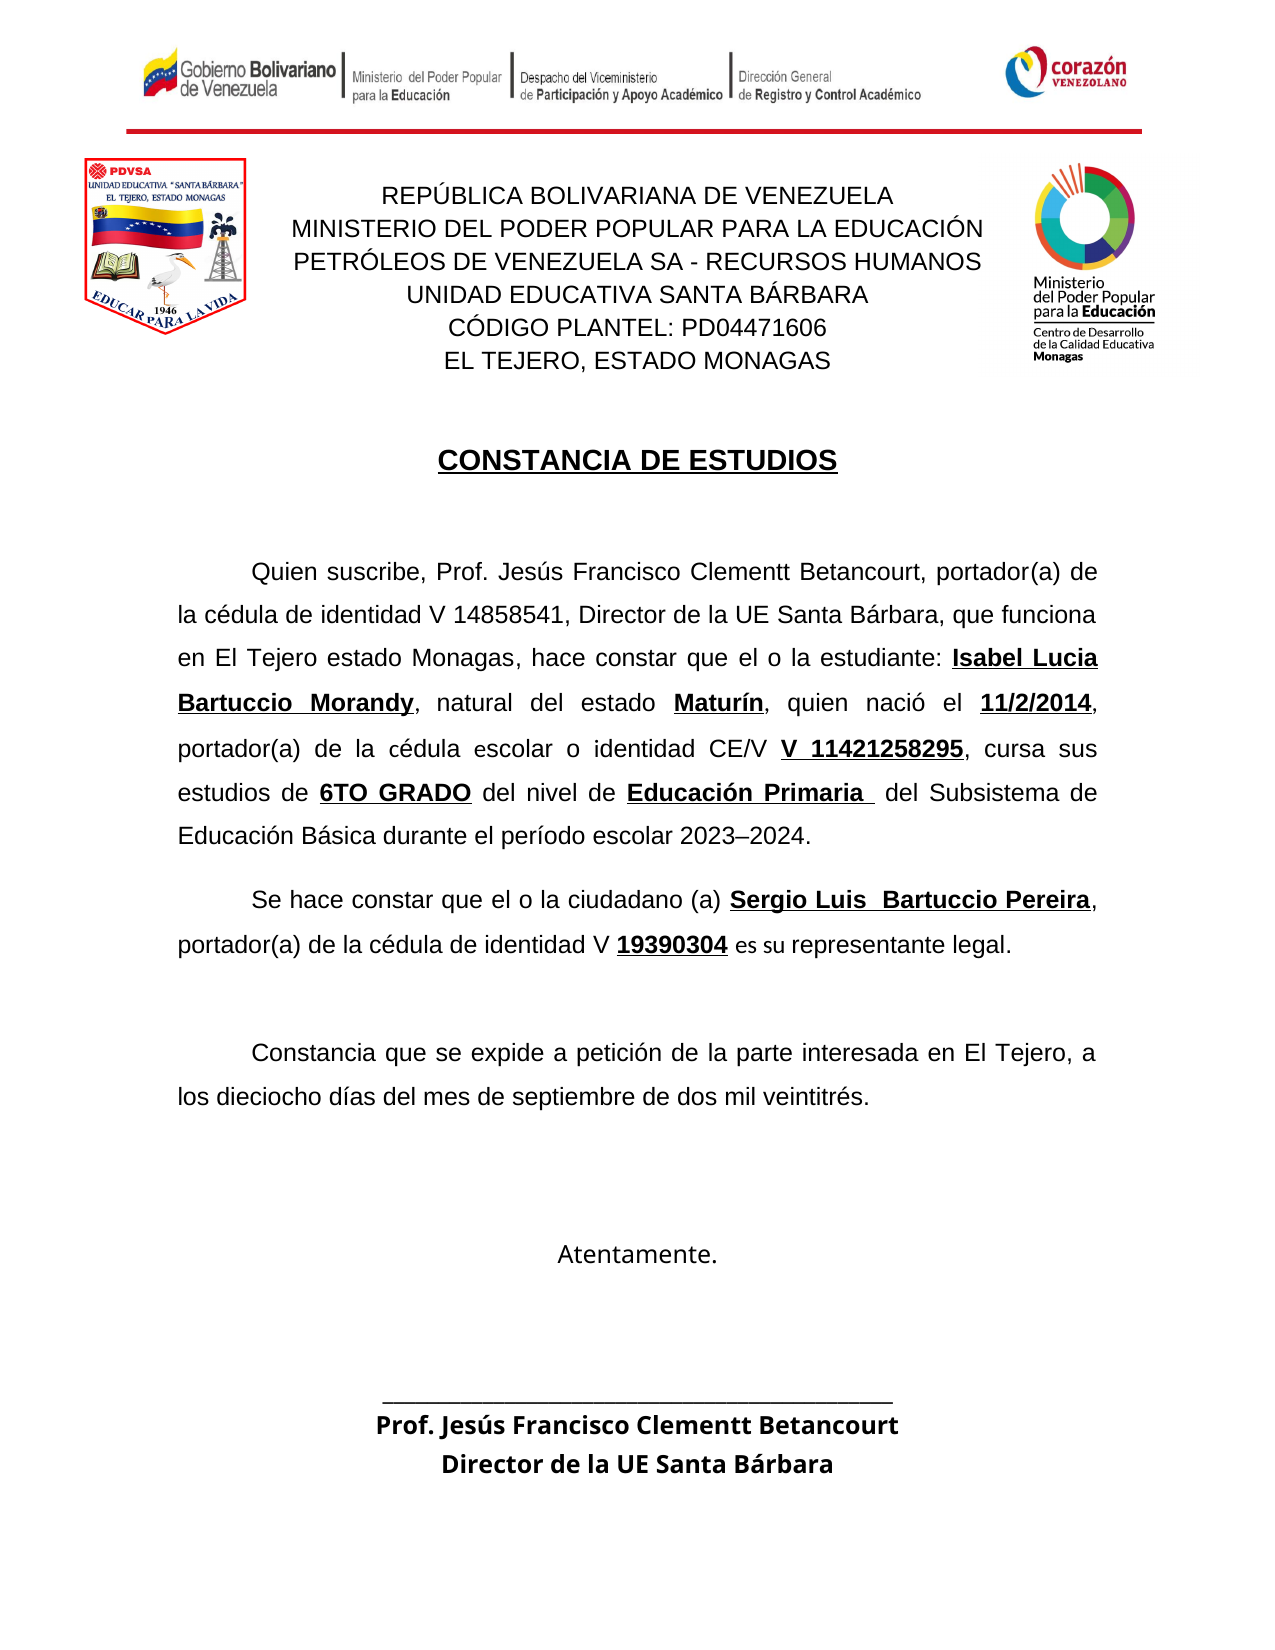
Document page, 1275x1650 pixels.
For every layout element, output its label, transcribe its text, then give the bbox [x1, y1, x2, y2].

picture [126, 11, 1142, 134]
text Quien suscribe, Prof. Jesús Francisco Clementt Betancourt, portador(a) de la cédula de identidad V 14858541, Director de la UE Santa Bárbara, que funciona en El Tejero estado Monagas, hace constar que el o la estudiante: Isabel Lucia Bartuccio Morandy, natural del estado Maturín, quien nació el 11/2/2014, portador(a) de la cédula escolar o identidad CE/V V 11421258295, cursa sus estudios de 6TO GRADO del nivel de Educación Primaria del Subsistema de Educación Básica durante el período escolar 2023–2024. [177, 557, 1098, 849]
picture [79, 158, 252, 335]
text CÓDIGO PLANTEL: PD04471606 [177, 313, 978, 341]
text ______________________________________________ [177, 1373, 1098, 1407]
text Constancia que se expide a petición de la parte interesada en El Tejero, a los dieciocho días del mes de septiembre de dos mil veintitrés. [177, 1038, 1098, 1110]
subtitle PETRÓLEOS DE VENEZUELA SA - RECURSOS HUMANOS [252, 247, 978, 275]
subtitle REPÚBLICA BOLIVARIANA DE VENEZUELA [252, 181, 978, 209]
text Director de la UE Santa Bárbara [177, 1447, 1098, 1481]
subtitle CONSTANCIA DE ESTUDIOS [177, 443, 1098, 476]
text Se hace constar que el o la ciudadano (a) Sergio Luis Bartuccio Pereira, portador(a) de la cédula de identidad V 19390304 es su representante legal. [177, 885, 1098, 959]
subtitle MINISTERIO DEL PODER POPULAR PARA LA EDUCACIÓN [252, 214, 978, 242]
text Atentamente. [177, 1237, 1098, 1271]
text UNIDAD EDUCATIVA SANTA BÁRBARA [252, 280, 978, 308]
text Prof. Jesús Francisco Clementt Betancourt [177, 1407, 1098, 1441]
picture [978, 153, 1200, 377]
text EL TEJERO, ESTADO MONAGAS [177, 346, 978, 374]
